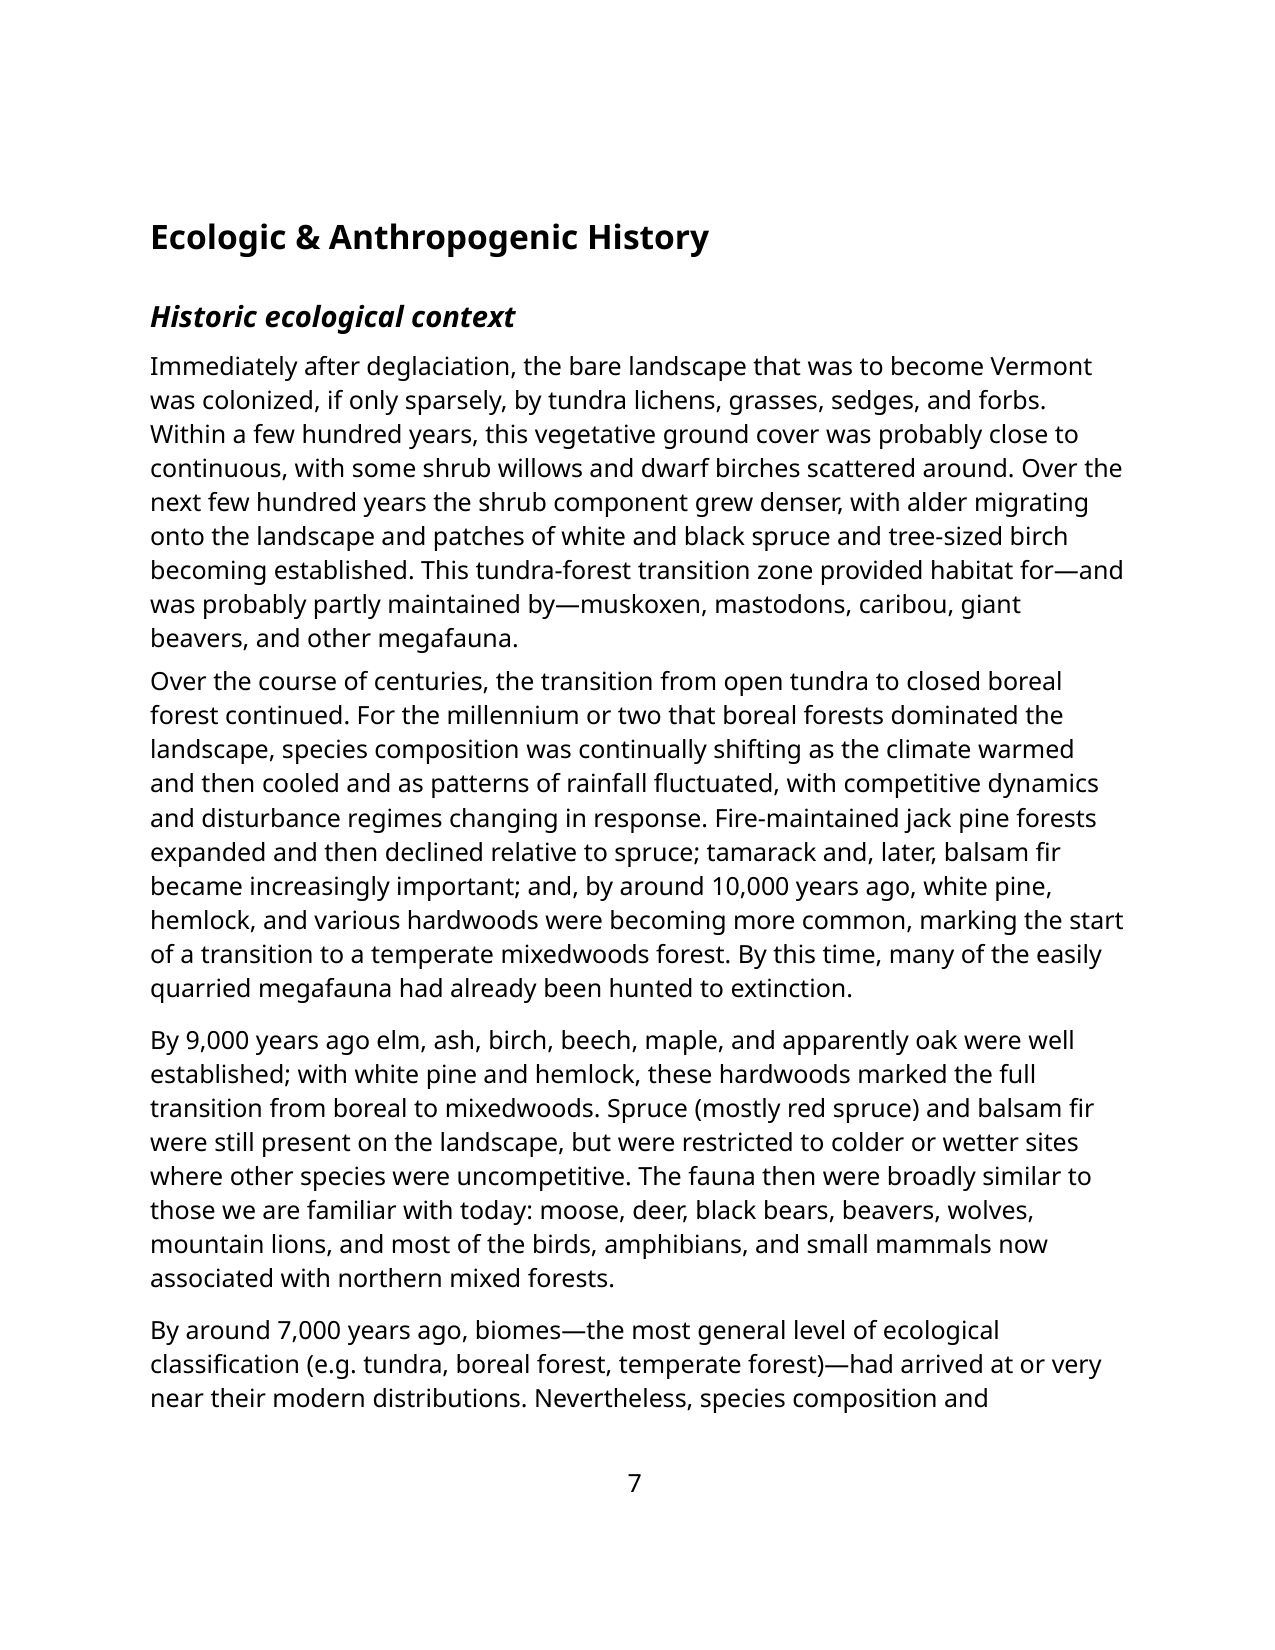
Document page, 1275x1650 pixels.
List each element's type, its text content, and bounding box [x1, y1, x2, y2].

subtitle Historic ecological context [150, 296, 1125, 336]
text By around 7,000 years ago, biomes—the most general level of ecological classification (e.g. tundra, boreal forest, temperate forest)—had arrived at or very near their modern distributions. Nevertheless, species composition and [150, 1313, 1125, 1415]
text Over the course of centuries, the transition from open tundra to closed boreal forest continued. For the millennium or two that boreal forests dominated the landscape, species composition was continually shifting as the climate warmed and then cooled and as patterns of rainfall fluctuated, with competitive dynamics and disturbance regimes changing in response. Fire-maintained jack pine forests expanded and then declined relative to spruce; tamarack and, later, balsam fir became increasingly important; and, by around 10,000 years ago, white pine, hemlock, and various hardwoods were becoming more common, marking the start of a transition to a temperate mixedwoods forest. By this time, many of the easily quarried megafauna had already been hunted to extinction. [150, 664, 1125, 1004]
text Immediately after deglaciation, the bare landscape that was to become Vermont was colonized, if only sparsely, by tundra lichens, grasses, sedges, and forbs. Within a few hundred years, this vegetative ground cover was probably close to continuous, with some shrub willows and dwarf birches scattered around. Over the next few hundred years the shrub component grew denser, with alder migrating onto the landscape and patches of white and black spruce and tree-sized birch becoming established. This tundra-forest transition zone provided habitat for—and was probably partly maintained by—muskoxen, mastodons, caribou, giant beavers, and other megafauna. [150, 348, 1125, 655]
text By 9,000 years ago elm, ash, birch, beech, maple, and apparently oak were well established; with white pine and hemlock, these hardwoods marked the full transition from boreal to mixedwoods. Spruce (mostly red spruce) and balsam fir were still present on the landscape, but were restricted to colder or wetter sites where other species were uncompetitive. The fauna then were broadly similar to those we are familiar with today: moose, deer, black bears, beavers, wolves, mountain lions, and most of the birds, amphibians, and small mammals now associated with northern mixed forests. [150, 1022, 1125, 1295]
subtitle Ecologic & Anthropogenic History [150, 213, 1125, 259]
